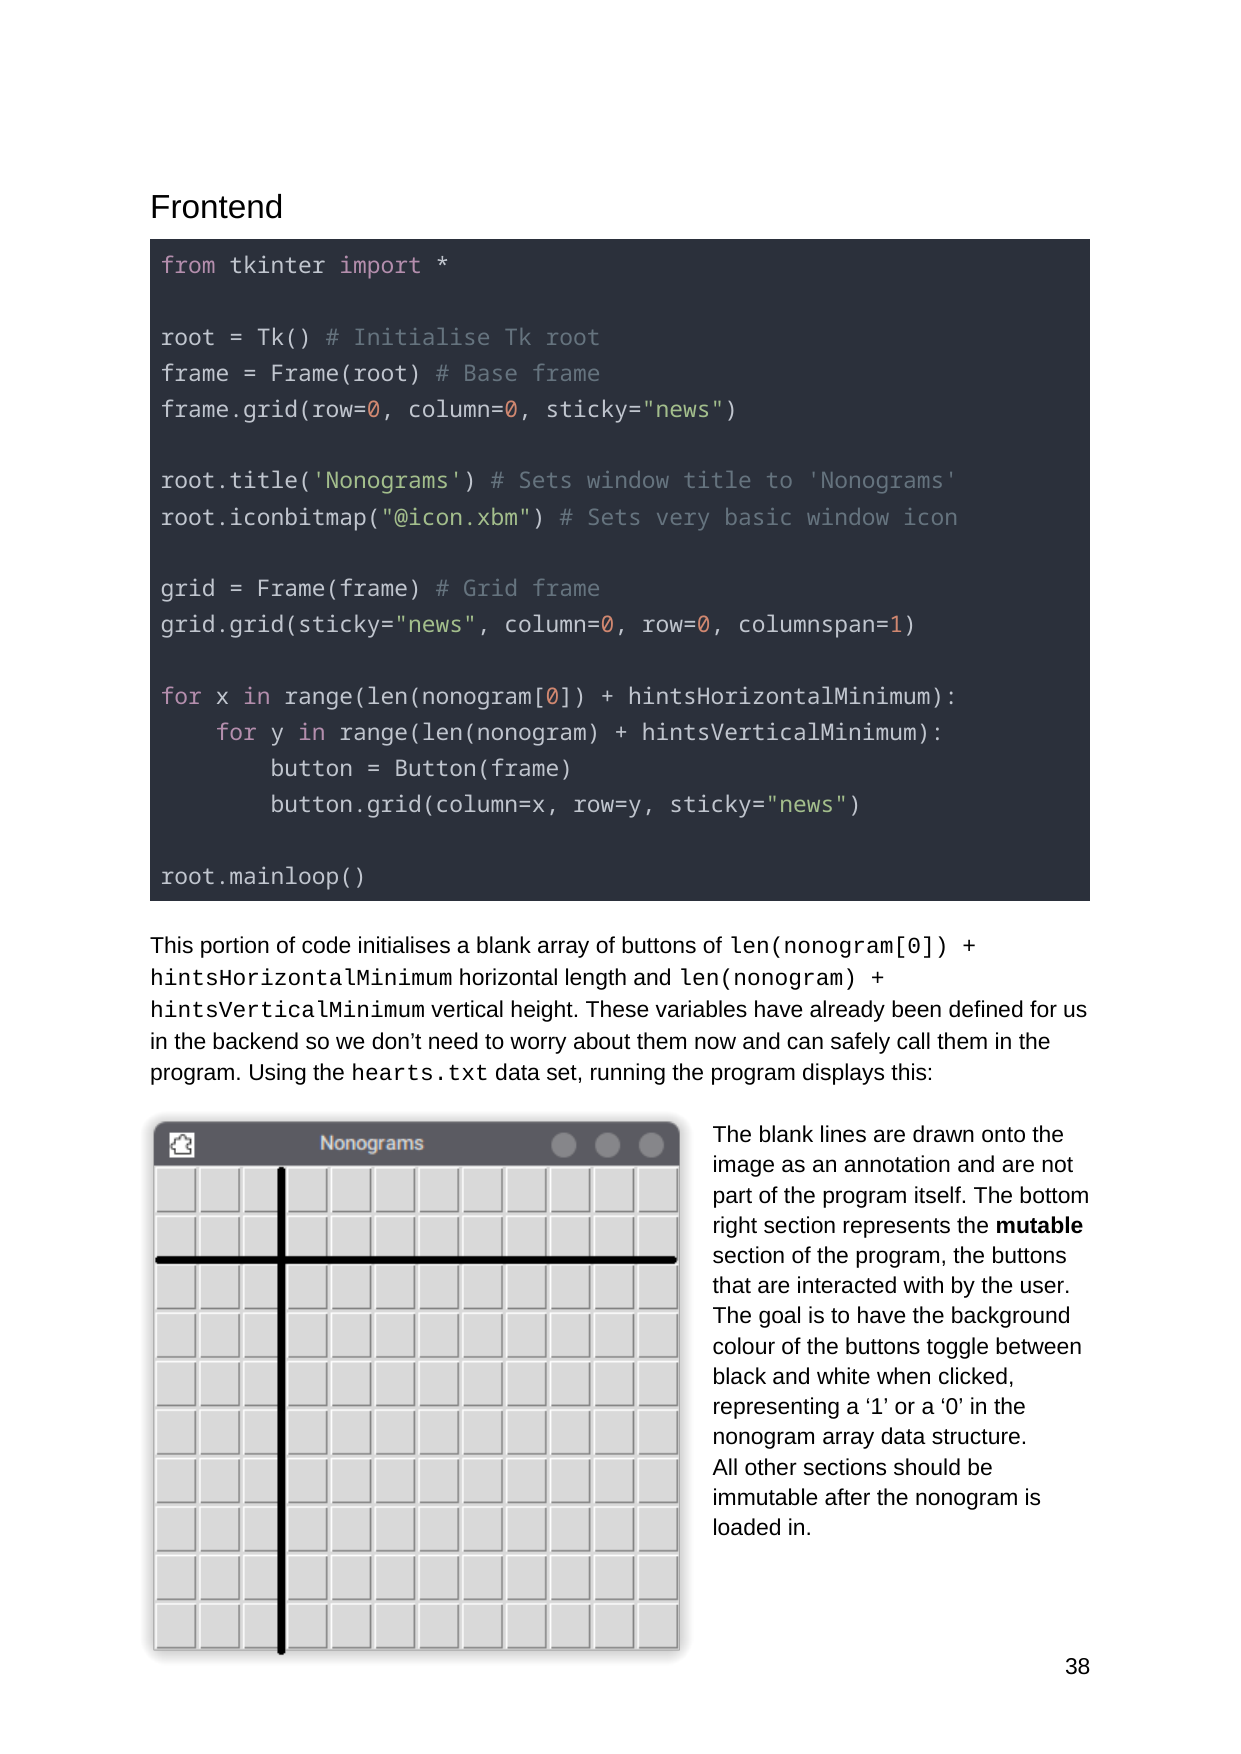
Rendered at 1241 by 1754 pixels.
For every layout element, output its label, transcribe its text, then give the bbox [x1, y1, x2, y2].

subtitle Frontend [150, 187, 1090, 226]
picture [140, 1111, 694, 1666]
text All other sections should be immutable after the nonogram is loaded in. [694, 1453, 1090, 1540]
table_header from tkinter import * root = Tk() # Initialise Tk root frame = Frame(root) # Base frame frame.grid(row=0, column=0, sticky="news") root.title('Nonograms') # Sets window title to 'Nonograms' root.iconbitmap("@icon.xbm") # Sets very basic window icon grid = Frame(frame) # Grid frame grid.grid(sticky="news", column=0, row=0, columnspan=1) for x in range(len(nonogram[0]) + hintsHorizontalMinimum): for y in range(len(nonogram) + hintsVerticalMinimum): button = Button(frame) button.grid(column=x, row=y, sticky="news") root.mainloop() [150, 239, 1090, 901]
text The blank lines are drawn onto the image as an annotation and are not part of the program itself. The bottom right section represents the mutable section of the program, the buttons that are interacted with by the user. The goal is to have the background colour of the buttons toggle between black and white when clicked, representing a ‘1’ or a ‘0’ in the nonogram array data structure. [694, 1121, 1090, 1449]
text This portion of code initialises a blank array of buttons of len(nonogram[0]) + hintsHorizontalMinimum horizontal length and len(nonogram) + hintsVerticalMinimum vertical height. These variables have already been defined for us in the backend so we don’t need to worry about them now and can safely call them in the program. Using the hearts.txt data set, running the program displays this: [150, 932, 1090, 1087]
